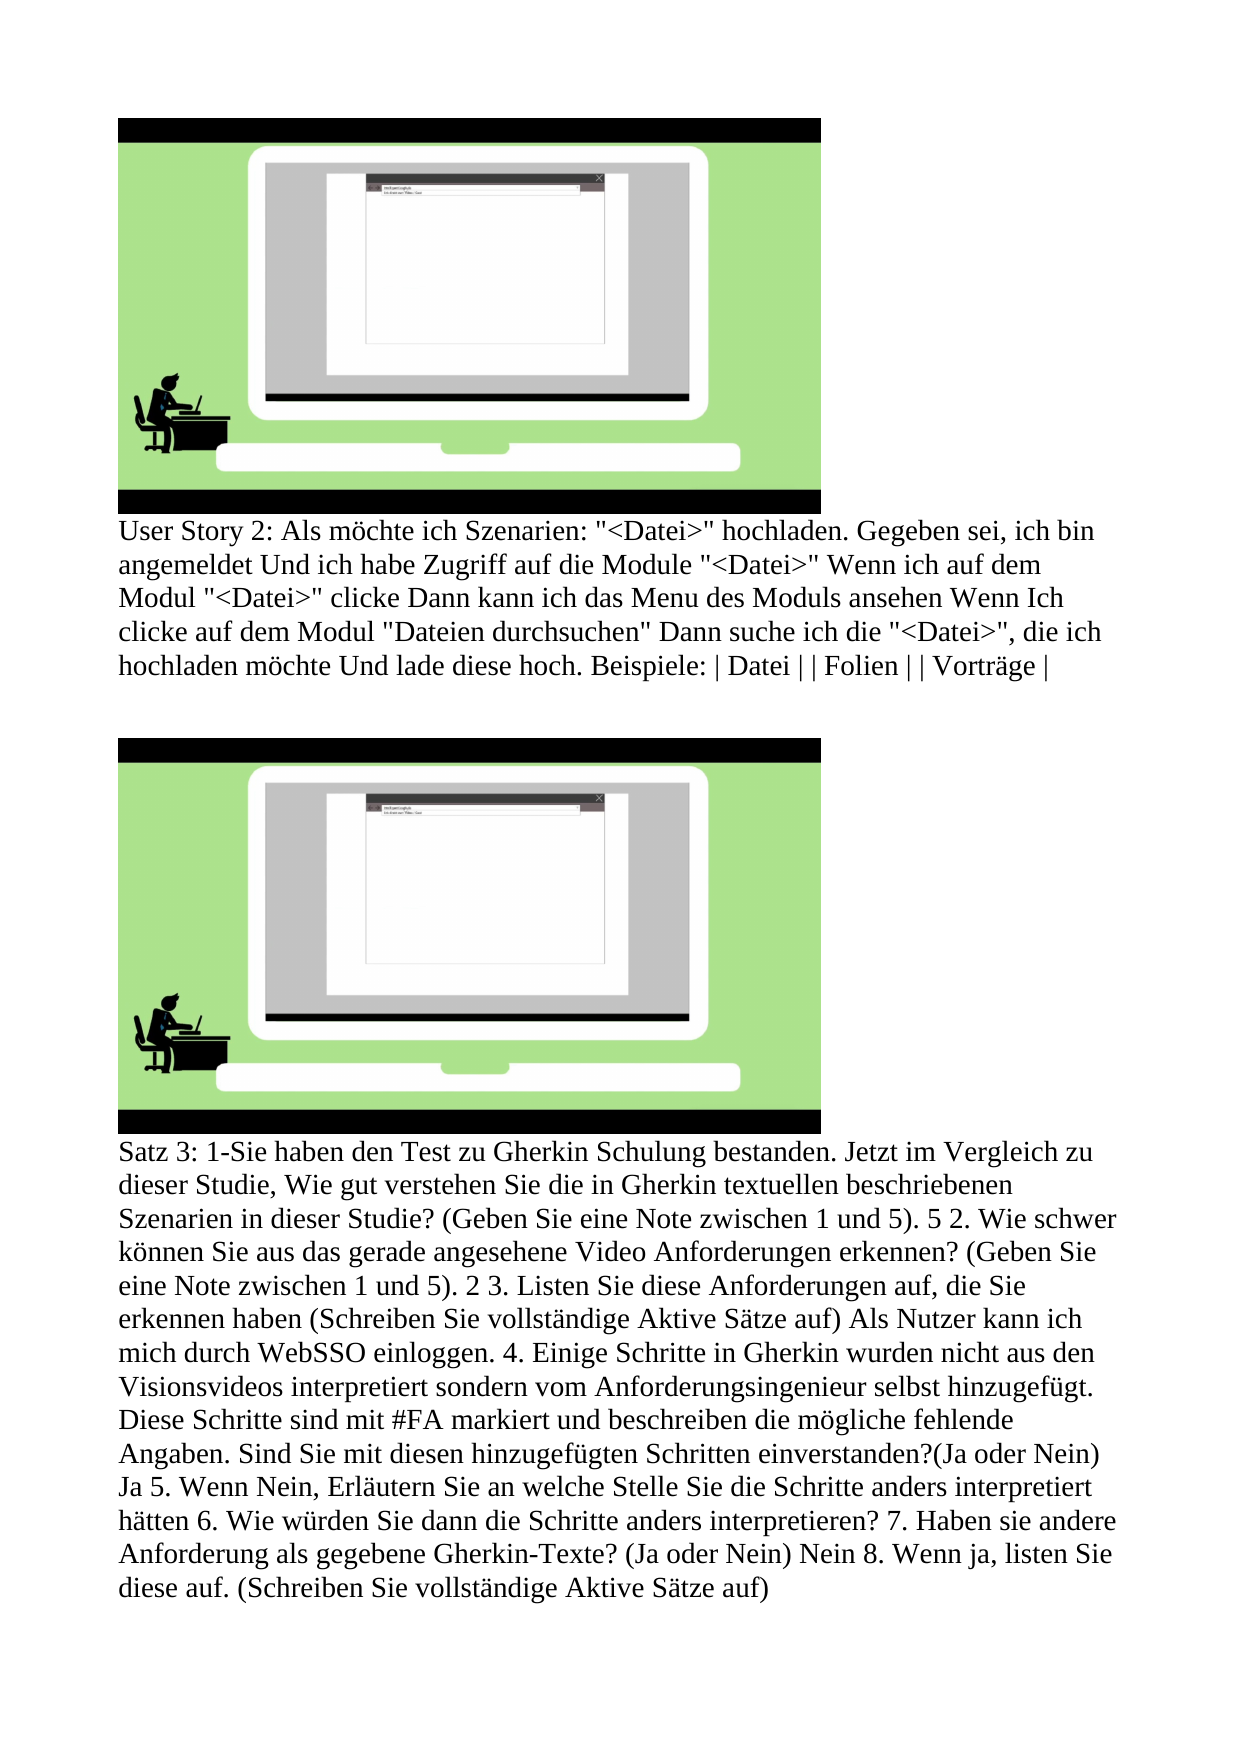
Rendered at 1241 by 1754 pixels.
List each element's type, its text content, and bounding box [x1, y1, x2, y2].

picture [118, 118, 821, 514]
text Satz 3: 1-Sie haben den Test zu Gherkin Schulung bestanden. Jetzt im Vergleich zu dieser Studie, Wie gut verstehen Sie die in Gherkin textuellen beschriebenen Szenarien in dieser Studie? (Geben Sie eine Note zwischen 1 und 5). 5 2. Wie schwer können Sie aus das gerade angesehene Video Anforderungen erkennen? (Geben Sie eine Note zwischen 1 und 5). 2 3. Listen Sie diese Anforderungen auf, die Sie erkennen haben (Schreiben Sie vollständige Aktive Sätze auf) Als Nutzer kann ich mich durch WebSSO einloggen. 4. Einige Schritte in Gherkin wurden nicht aus den Visionsvideos interpretiert sondern vom Anforderungsingenieur selbst hinzugefügt. Diese Schritte sind mit #FA markiert und beschreiben die mögliche fehlende Angaben. Sind Sie mit diesen hinzugefügten Schritten einverstanden?(Ja oder Nein) Ja 5. Wenn Nein, Erläutern Sie an welche Stelle Sie die Schritte anders interpretiert hätten 6. Wie würden Sie dann die Schritte anders interpretieren? 7. Haben sie andere Anforderung als gegebene Gherkin-Texte? (Ja oder Nein) Nein 8. Wenn ja, listen Sie diese auf. (Schreiben Sie vollständige Aktive Sätze auf) [118, 1134, 1122, 1603]
text User Story 2: Als möchte ich Szenarien: "<Datei>" hochladen. Gegeben sei, ich bin angemeldet Und ich habe Zugriff auf die Module "<Datei>" Wenn ich auf dem Modul "<Datei>" clicke Dann kann ich das Menu des Moduls ansehen Wenn Ich clicke auf dem Modul "Dateien durchsuchen" Dann suche ich die "<Datei>", die ich hochladen möchte Und lade diese hoch. Beispiele: | Datei | | Folien | | Vorträge | [118, 513, 1122, 681]
picture [118, 738, 821, 1134]
